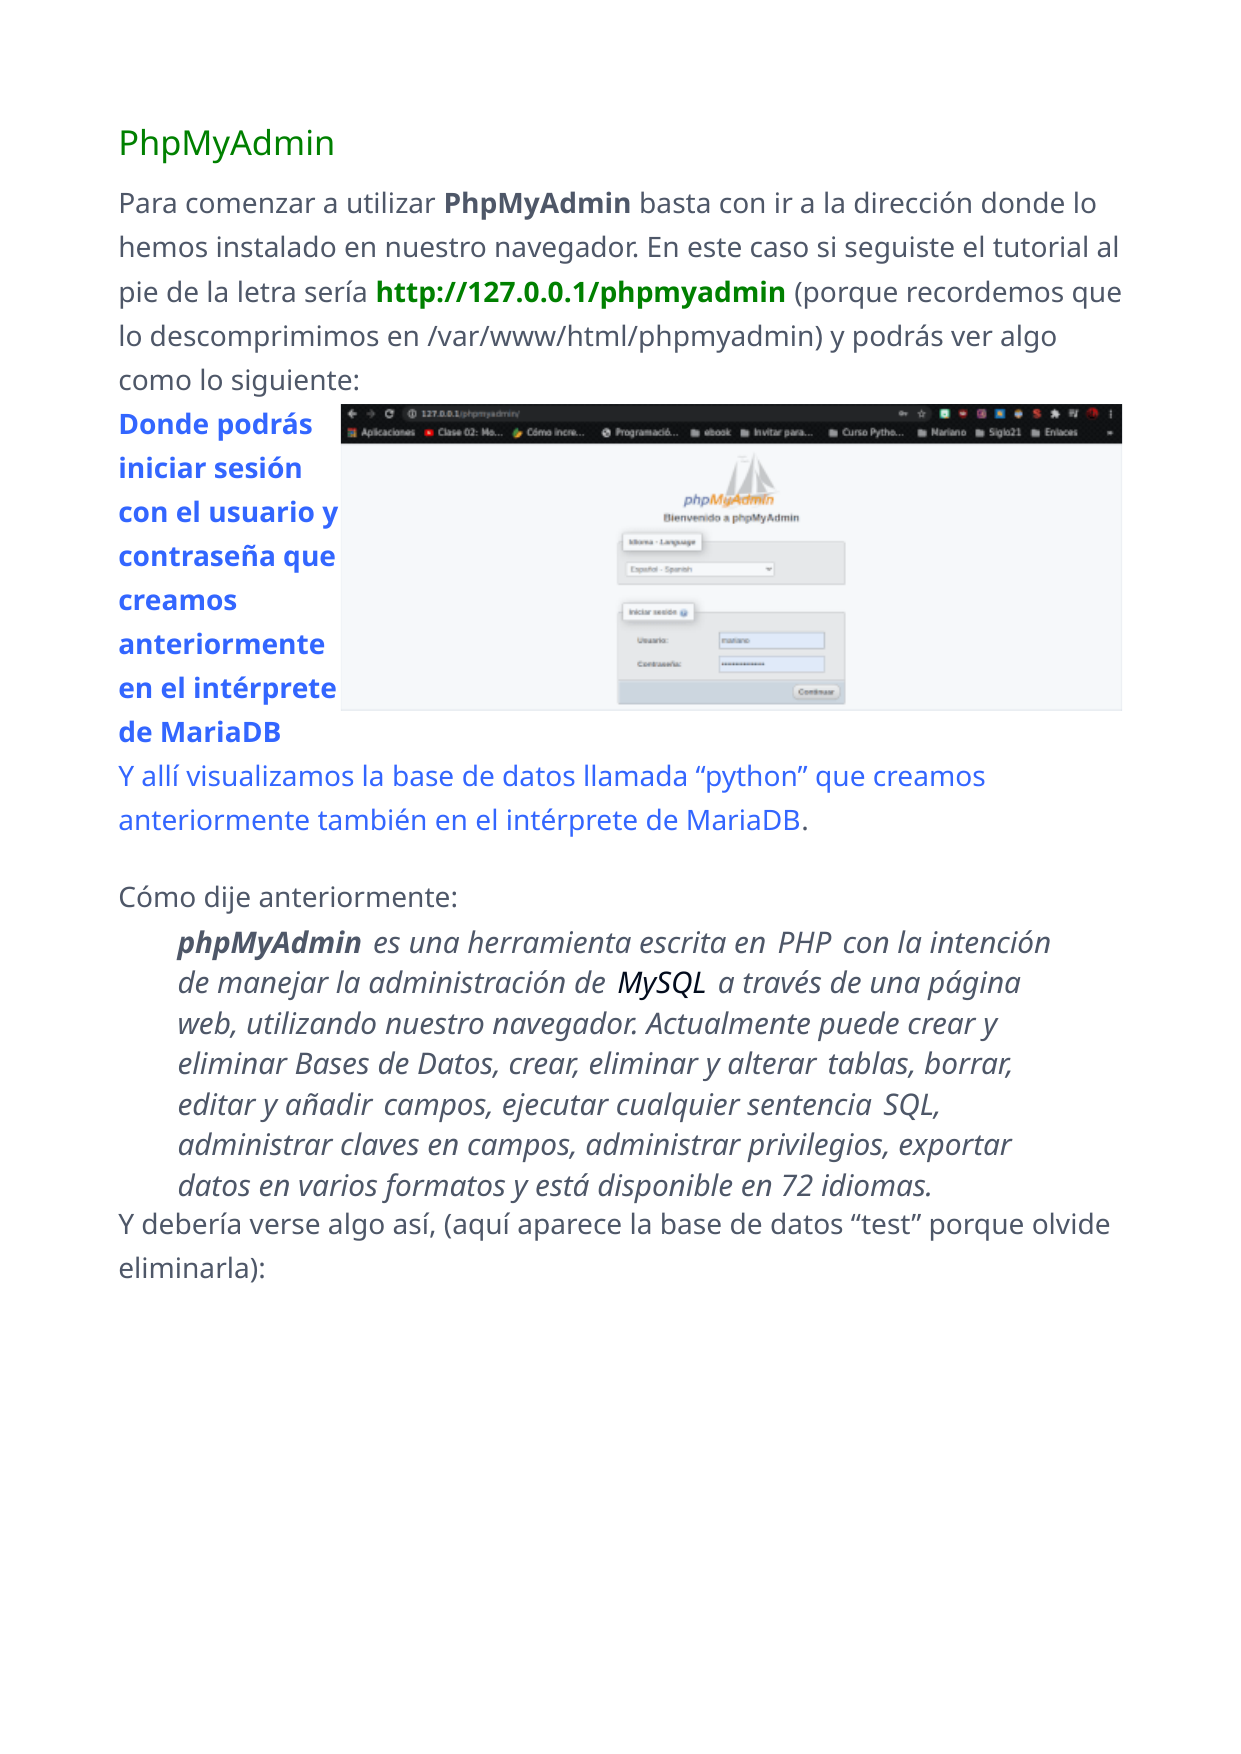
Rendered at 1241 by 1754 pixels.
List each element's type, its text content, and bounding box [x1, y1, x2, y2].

text Para comenzar a utilizar PhpMyAdmin basta con ir a la dirección donde lo hemos instalado en nuestro navegador. En este caso si seguiste el tutorial al pie de la letra sería http://127.0.0.1/phpmyadmin (porque recordemos que lo descomprimimos en /var/www/html/phpmyadmin) y podrás ver algo como lo siguiente: [118, 184, 1122, 398]
text Donde podrás iniciar sesión con el usuario y contraseña que creamos anteriormente en el intérprete de MariaDB [118, 404, 1122, 751]
picture [340, 404, 1123, 711]
text Y allí visualizamos la base de datos llamada “python” que creamos anteriormente también en el intérprete de MariaDB. [118, 757, 1122, 839]
subtitle PhpMyAdmin [118, 118, 1122, 165]
text Cómo dije anteriormente: [118, 878, 1122, 916]
text Y debería verse algo así, (aquí aparece la base de datos “test” porque olvide eliminarla): [118, 1205, 1122, 1287]
text phpMyAdmin es una herramienta escrita en PHP con la intención de manejar la administración de MySQL a través de una página web, utilizando nuestro navegador. Actualmente puede crear y eliminar Bases de Datos, crear, eliminar y alterar tablas, borrar, editar y añadir campos, ejecutar cualquier sentencia SQL, administrar claves en campos, administrar privilegios, exportar datos en varios formatos y está disponible en 72 idiomas. [177, 922, 1063, 1205]
